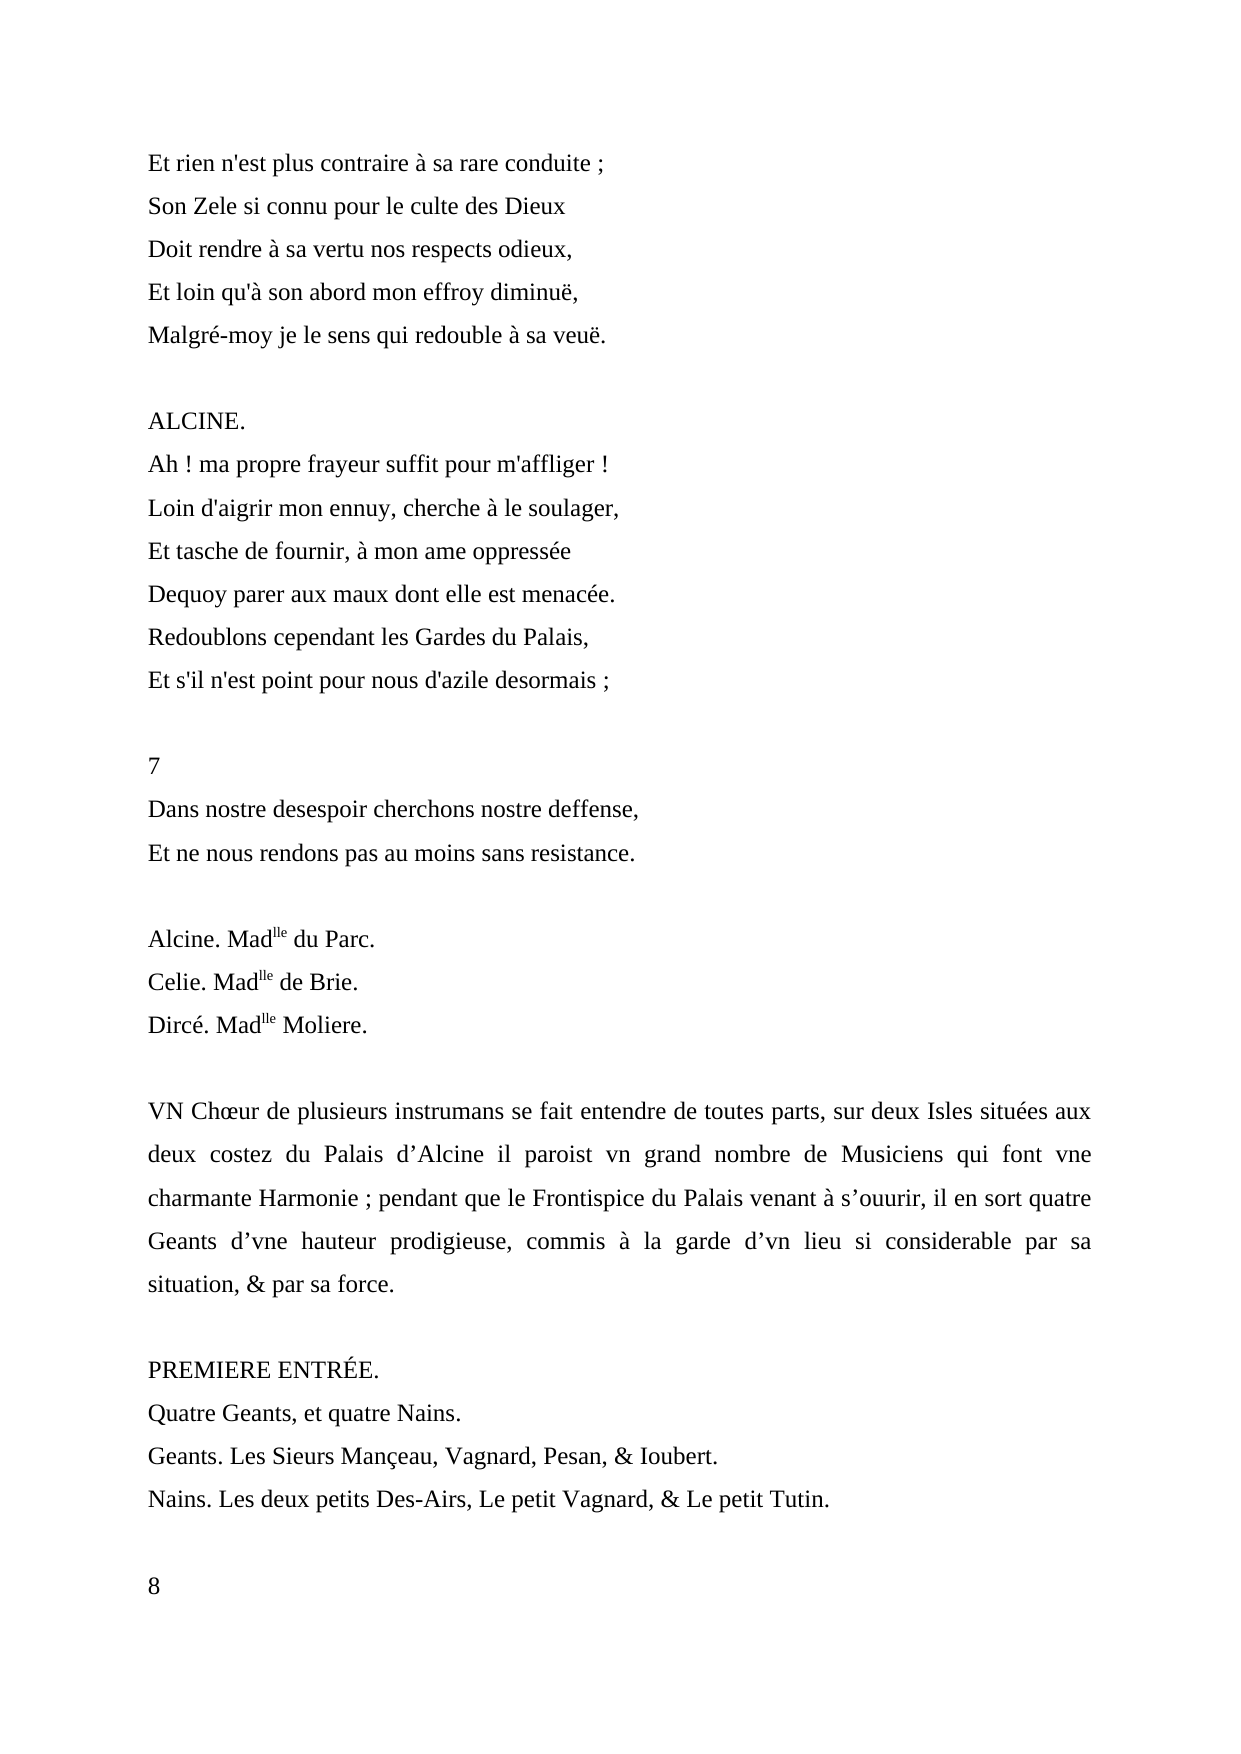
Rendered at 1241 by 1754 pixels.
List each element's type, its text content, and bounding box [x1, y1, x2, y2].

text Geants. Les Sieurs Mançeau, Vagnard, Pesan, & Ioubert. [148, 1441, 1093, 1470]
text 8 [148, 1571, 1093, 1599]
text Ah ! ma propre frayeur suffit pour m'affliger ! [148, 449, 1093, 478]
text VN Chœur de plusieurs instrumans se fait entendre de toutes parts, sur deux Isles situées aux deux costez du Palais d’Alcine il paroist vn grand nombre de Musiciens qui font vne charmante Harmonie ; pendant que le Frontispice du Palais venant à s’ouurir, il en sort quatre Geants d’vne hauteur prodigieuse, commis à la garde d’vn lieu si considerable par sa situation, & par sa force. [148, 1096, 1093, 1298]
text 7 [148, 751, 1093, 780]
text Nains. Les deux petits Des-Airs, Le petit Vagnard, & Le petit Tutin. [148, 1484, 1093, 1513]
text Malgré-moy je le sens qui redouble à sa veuë. [148, 320, 1093, 349]
text Celie. Madlle de Brie. [148, 967, 1093, 996]
text PREMIERE ENTRÉE. [148, 1355, 1093, 1384]
text Et tasche de fournir, à mon ame oppressée [148, 536, 1093, 564]
text Et rien n'est plus contraire à sa rare conduite ; [148, 148, 1093, 176]
text Et s'il n'est point pour nous d'azile desormais ; [148, 665, 1093, 694]
text Redoublons cependant les Gardes du Palais, [148, 622, 1093, 651]
text Doit rendre à sa vertu nos respects odieux, [148, 234, 1093, 263]
text Et ne nous rendons pas au moins sans resistance. [148, 838, 1093, 866]
text Dans nostre desespoir cherchons nostre deffense, [148, 794, 1093, 823]
text ALCINE. [148, 406, 1093, 435]
text Loin d'aigrir mon ennuy, cherche à le soulager, [148, 493, 1093, 521]
text Dircé. Madlle Moliere. [148, 1010, 1093, 1039]
text Et loin qu'à son abord mon effroy diminuë, [148, 277, 1093, 306]
text Son Zele si connu pour le culte des Dieux [148, 191, 1093, 219]
text Quatre Geants, et quatre Nains. [148, 1398, 1093, 1427]
text Dequoy parer aux maux dont elle est menacée. [148, 579, 1093, 608]
text Alcine. Madlle du Parc. [148, 924, 1093, 953]
